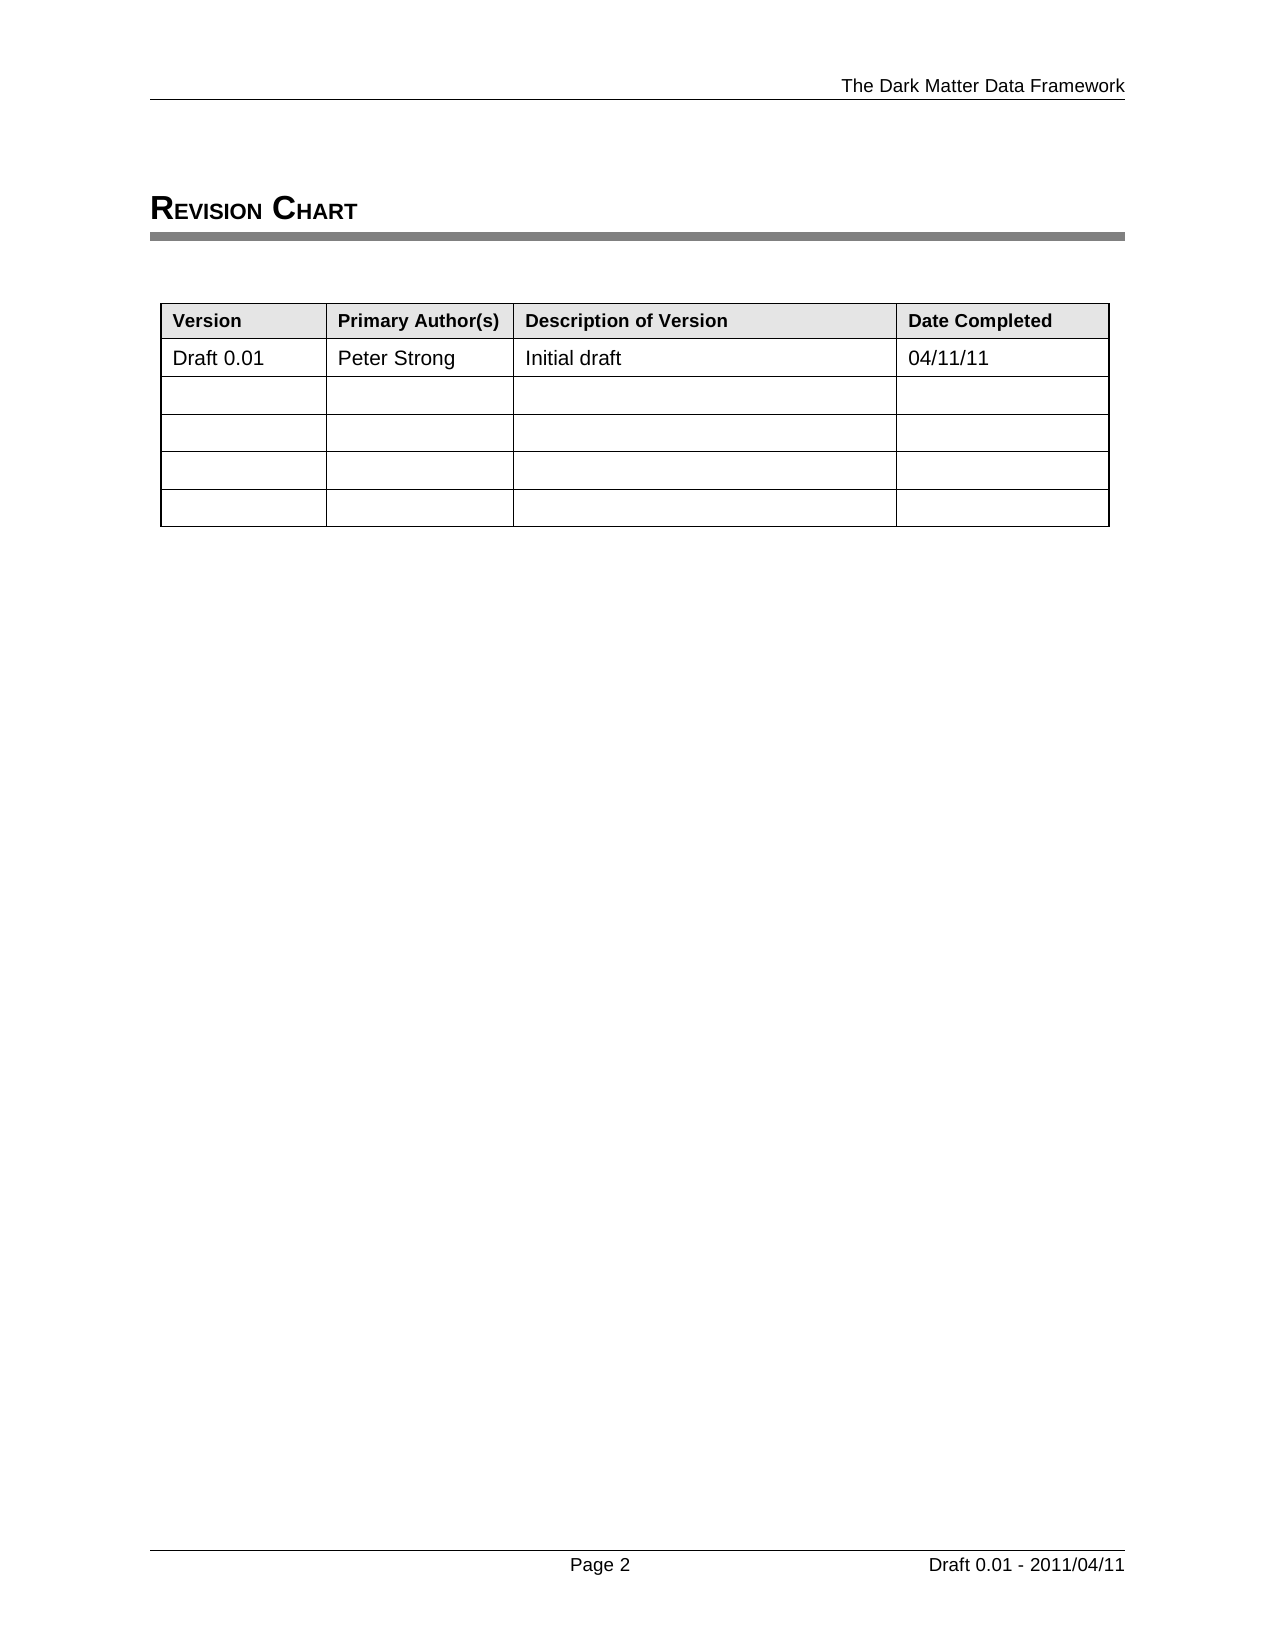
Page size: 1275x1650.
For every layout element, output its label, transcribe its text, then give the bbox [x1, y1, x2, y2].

table_cell [514, 377, 896, 413]
table_cell [162, 415, 326, 451]
table_cell [897, 452, 1108, 489]
table_cell [162, 452, 326, 489]
table_cell Peter Strong [327, 339, 513, 376]
table_cell [514, 415, 896, 451]
table_cell [327, 415, 513, 451]
table_header Description of Version [514, 304, 896, 338]
table_cell [514, 490, 896, 526]
table_cell [327, 377, 513, 413]
table_cell [897, 490, 1108, 526]
table_cell [514, 452, 896, 489]
table_cell [327, 490, 513, 526]
table_cell [162, 377, 326, 413]
table_header Primary Author(s) [327, 304, 513, 338]
table_cell [162, 490, 326, 526]
table_cell 11/04/11 [897, 339, 1108, 376]
table_cell [897, 377, 1108, 413]
subtitle Revision Chart [150, 187, 1125, 232]
table_header Date Completed [897, 304, 1108, 338]
table_cell [897, 415, 1108, 451]
table_cell [327, 452, 513, 489]
table_cell Initial draft [514, 339, 896, 376]
table_header Version [162, 304, 326, 338]
table_cell Draft 0.01 [162, 339, 326, 376]
